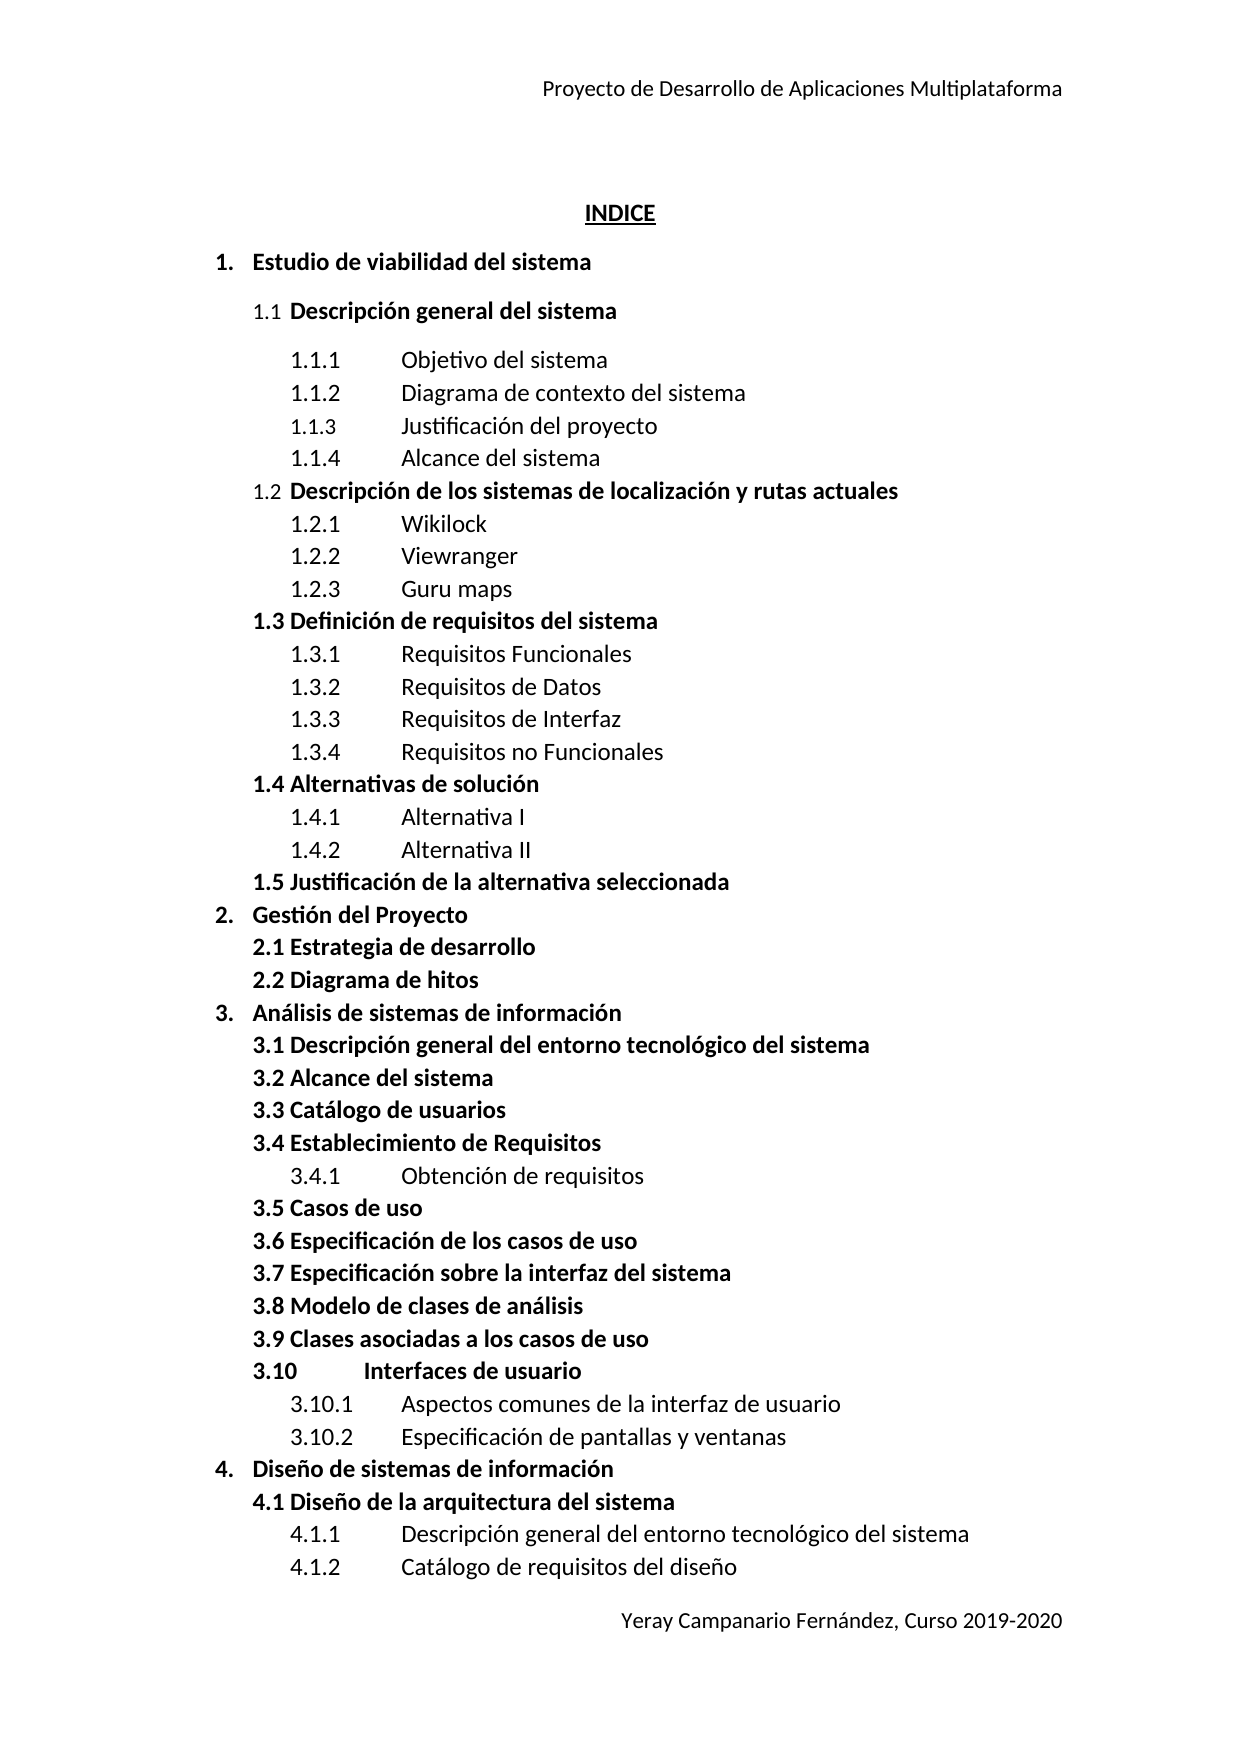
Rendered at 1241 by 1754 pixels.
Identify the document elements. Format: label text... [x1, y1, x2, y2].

list Diseño de sistemas de información [215, 1453, 1063, 1484]
list Catálogo de requisitos del diseño [290, 1551, 1063, 1582]
list Descripción general del entorno tecnológico del sistema [290, 1518, 1063, 1549]
list Análisis de sistemas de información [215, 997, 1063, 1027]
list Estrategia de desarrollo [252, 932, 1063, 962]
list Establecimiento de Requisitos [252, 1127, 1063, 1158]
list Aspectos comunes de la interfaz de usuario [290, 1388, 1063, 1418]
list Diagrama de contexto del sistema [290, 377, 1063, 408]
list Alternativas de solución [252, 768, 1063, 799]
list Requisitos de Interfaz [290, 703, 1063, 734]
text INDICE [177, 197, 1063, 227]
list Viewranger [290, 540, 1063, 571]
list Gestión del Proyecto [215, 899, 1063, 929]
list Diagrama de hitos [252, 964, 1063, 995]
list Descripción general del sistema [252, 295, 1063, 326]
list Especificación sobre la interfaz del sistema [252, 1258, 1063, 1288]
list Clases asociadas a los casos de uso [252, 1323, 1063, 1353]
list Requisitos Funcionales [290, 638, 1063, 669]
list Obtención de requisitos [290, 1160, 1063, 1190]
list Justificación del proyecto [290, 410, 1063, 440]
list Estudio de viabilidad del sistema [215, 246, 1063, 277]
list Guru maps [290, 573, 1063, 603]
list Wikilock [290, 508, 1063, 538]
list Requisitos no Funcionales [290, 736, 1063, 766]
list Alcance del sistema [252, 1062, 1063, 1092]
list Justificación de la alternativa seleccionada [252, 866, 1063, 897]
list Alternativa I [290, 801, 1063, 832]
list Alternativa II [290, 834, 1063, 864]
list Objetivo del sistema [290, 345, 1063, 375]
list Alcance del sistema [290, 442, 1063, 473]
list Descripción general del entorno tecnológico del sistema [252, 1029, 1063, 1060]
list Modelo de clases de análisis [252, 1290, 1063, 1321]
list Interfaces de usuario [252, 1355, 1063, 1386]
list Especificación de los casos de uso [252, 1225, 1063, 1256]
list Diseño de la arquitectura del sistema [252, 1486, 1063, 1516]
list Especificación de pantallas y ventanas [290, 1421, 1063, 1451]
list Definición de requisitos del sistema [252, 606, 1063, 636]
list Descripción de los sistemas de localización y rutas actuales [252, 475, 1063, 506]
list Requisitos de Datos [290, 671, 1063, 701]
list Catálogo de usuarios [252, 1094, 1063, 1125]
list Casos de uso [252, 1192, 1063, 1223]
